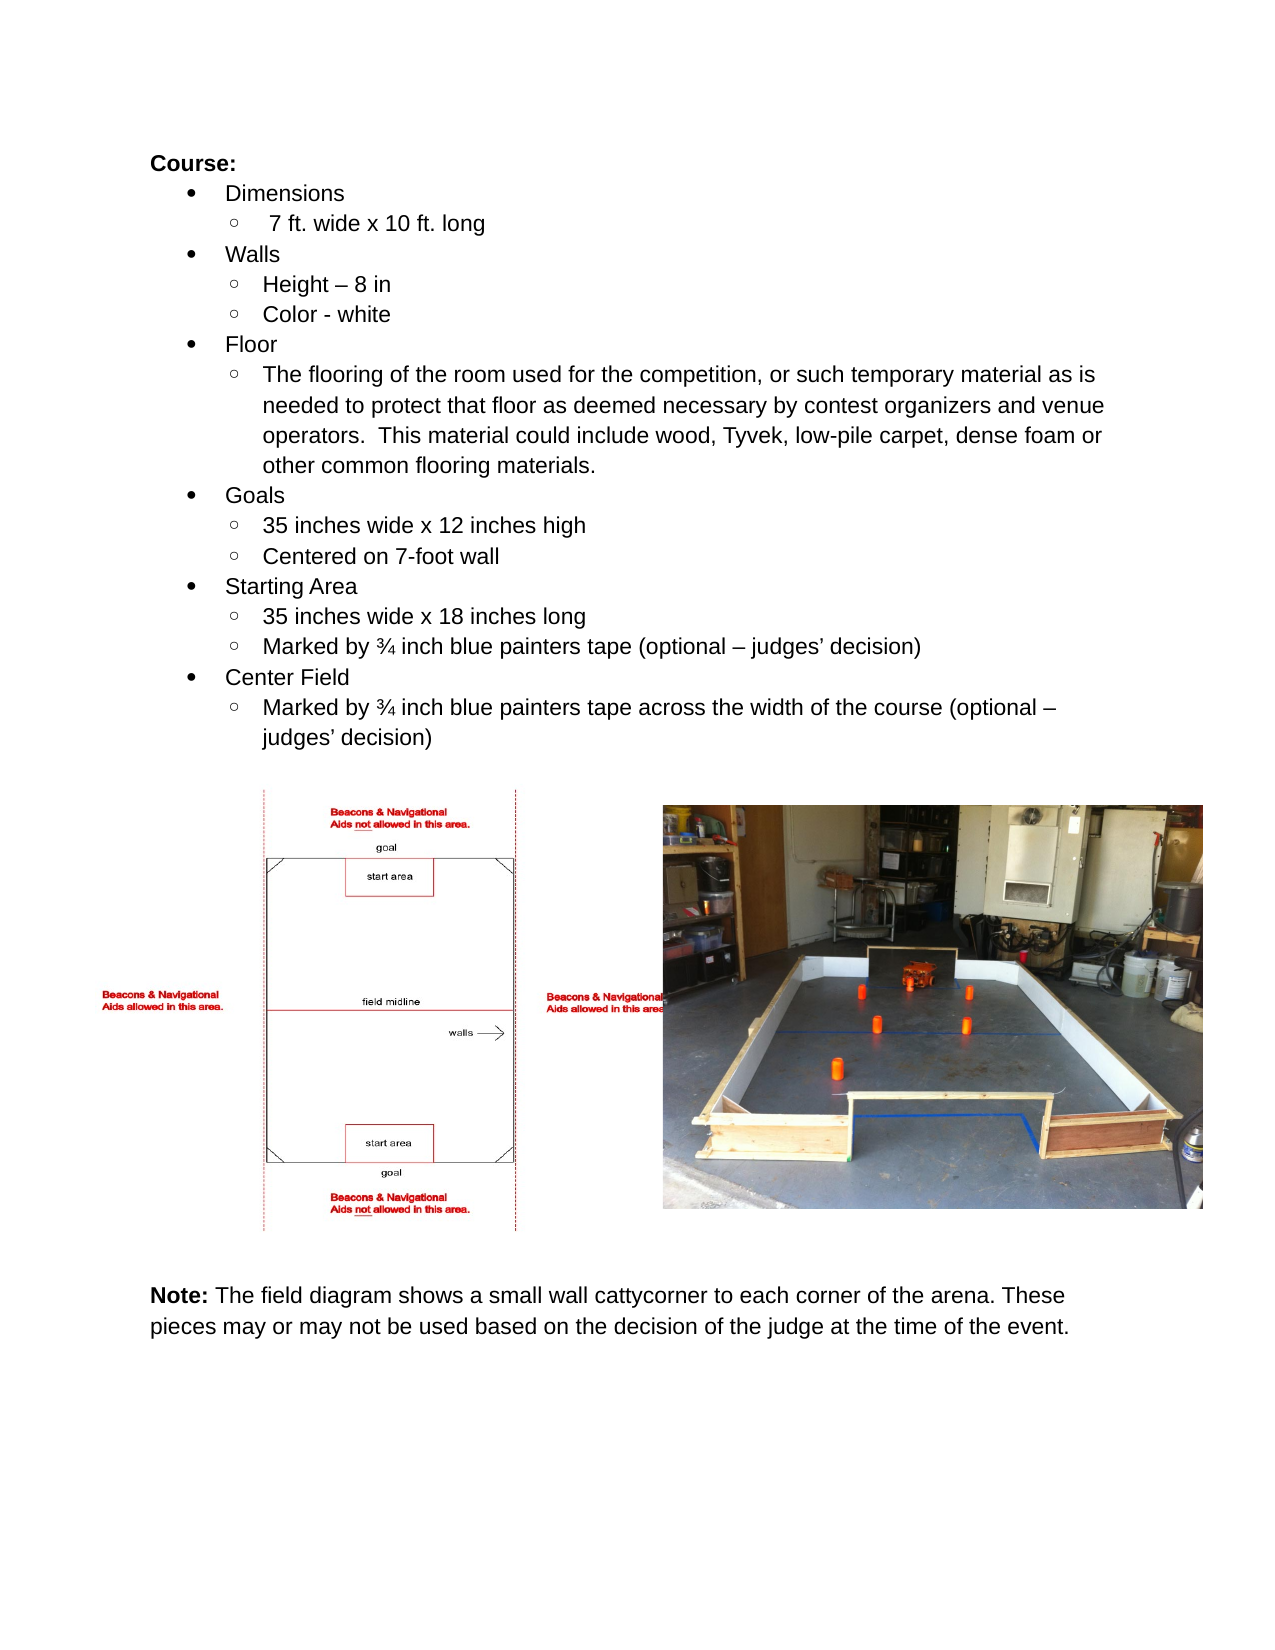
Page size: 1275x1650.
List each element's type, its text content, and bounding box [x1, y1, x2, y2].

list Marked by ¾ inch blue painters tape (optional – judges’ decision) [225, 633, 1125, 660]
list Dimensions [187, 180, 1125, 207]
list 7 ft. wide x 10 ft. long [225, 210, 1125, 237]
list Goals [187, 482, 1125, 509]
list 35 inches wide x 18 inches long [225, 603, 1125, 629]
list Centered on 7-foot wall [225, 543, 1125, 569]
text Note: The field diagram shows a small wall cattycorner to each corner of the arena. These pieces may or may not be used based on the decision of the judge at the time of the event. [150, 1282, 1125, 1339]
text Course: [150, 150, 1125, 176]
list Floor [187, 331, 1125, 358]
list The flooring of the room used for the competition, or such temporary material as is needed to protect that floor as deemed necessary by contest organizers and venue operators. This material could include wood, Tyvek, low-pile carpet, dense foam or other common flooring materials. [225, 361, 1125, 478]
list Color - white [225, 301, 1125, 327]
list Marked by ¾ inch blue painters tape across the width of the course (optional – judges’ decision) [225, 694, 1125, 750]
list Height – 8 in [225, 271, 1125, 297]
list Center Field [187, 663, 1125, 690]
list Starting Area [187, 573, 1125, 599]
list Walls [187, 241, 1125, 267]
list 35 inches wide x 12 inches high [225, 512, 1125, 539]
